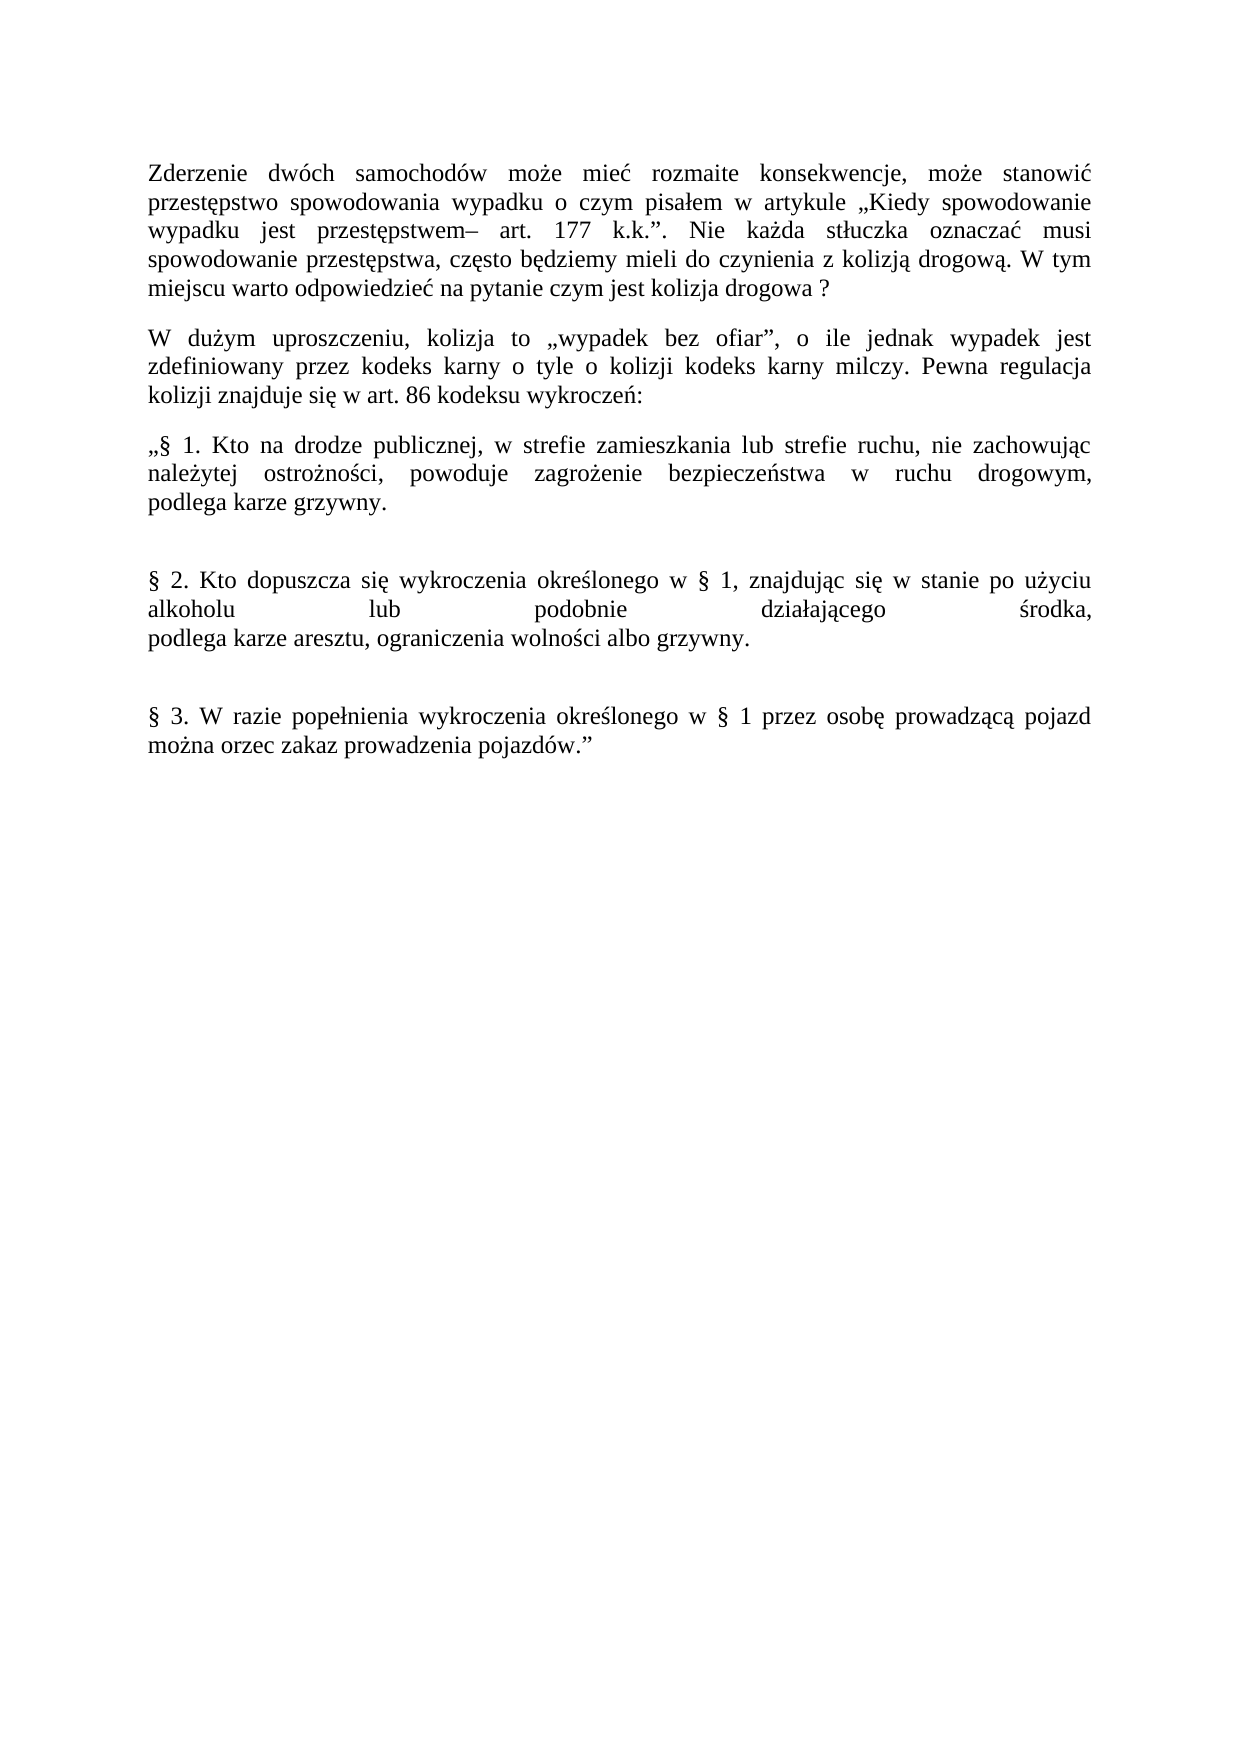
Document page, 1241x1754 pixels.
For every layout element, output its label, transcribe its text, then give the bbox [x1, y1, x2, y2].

text § 2. Kto dopuszcza się wykroczenia określonego w § 1, znajdując się w stanie po użyciu alkoholu lub podobnie działającego środka, podlega karze aresztu, ograniczenia wolności albo grzywny. [148, 537, 1093, 652]
text § 3. W razie popełnienia wykroczenia określonego w § 1 przez osobę prowadzącą pojazd można orzec zakaz prowadzenia pojazdów.” [148, 673, 1093, 759]
text „§ 1. Kto na drodze publicznej, w strefie zamieszkania lub strefie ruchu, nie zachowując należytej ostrożności, powoduje zagrożenie bezpieczeństwa w ruchu drogowym, podlega karze grzywny. [148, 430, 1093, 516]
text Zderzenie dwóch samochodów może mieć rozmaite konsekwencje, może stanowić przestępstwo spowodowania wypadku o czym pisałem w artykule „Kiedy spowodowanie wypadku jest przestępstwem– art. 177 k.k.”. Nie każda stłuczka oznaczać musi spowodowanie przestępstwa, często będziemy mieli do czynienia z kolizją drogową. W tym miejscu warto odpowiedzieć na pytanie czym jest kolizja drogowa ? [148, 158, 1093, 302]
text W dużym uproszczeniu, kolizja to „wypadek bez ofiar”, o ile jednak wypadek jest zdefiniowany przez kodeks karny o tyle o kolizji kodeks karny milczy. Pewna regulacja kolizji znajduje się w art. 86 kodeksu wykroczeń: [148, 323, 1093, 409]
